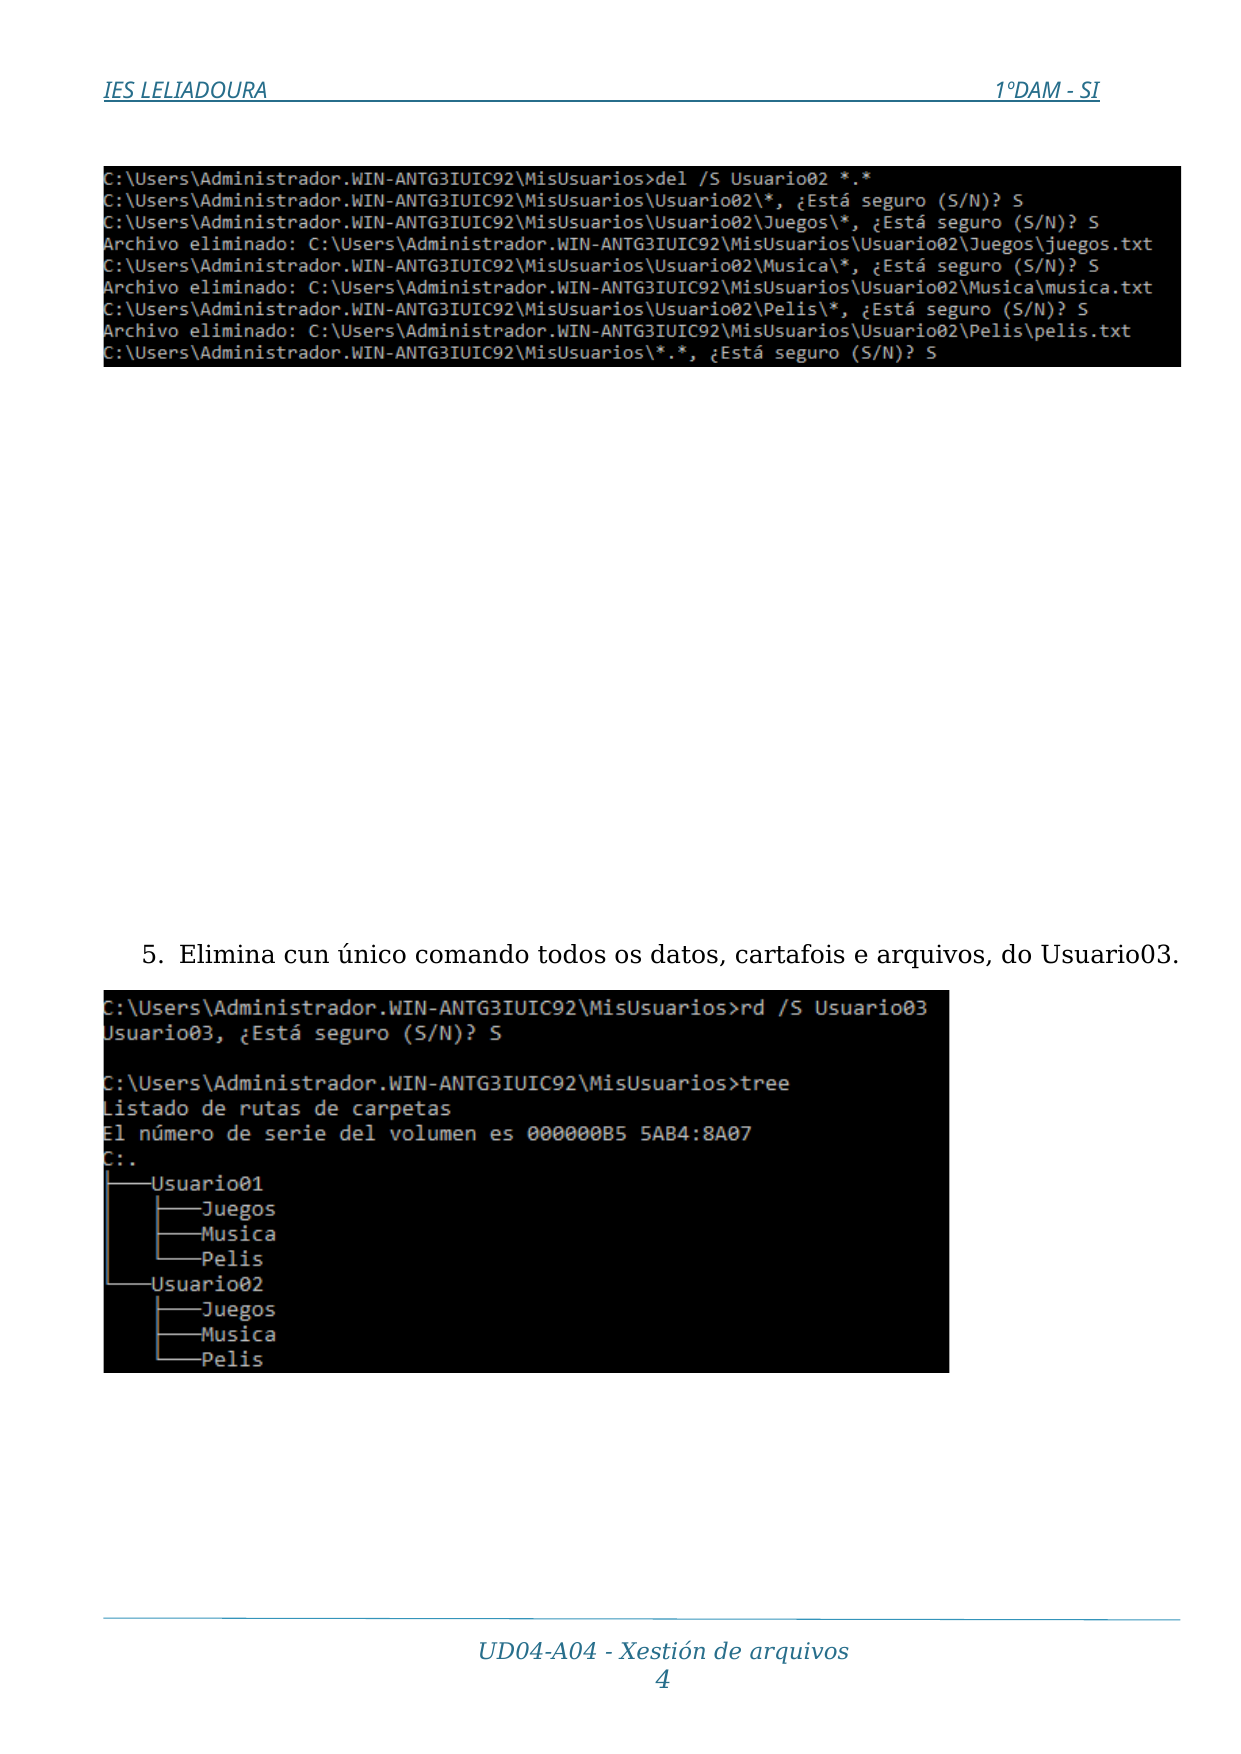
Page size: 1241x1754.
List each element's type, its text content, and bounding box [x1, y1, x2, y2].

list Elimina cun único comando todos os datos, cartafois e arquivos, do Usuario03. [141, 940, 1181, 969]
